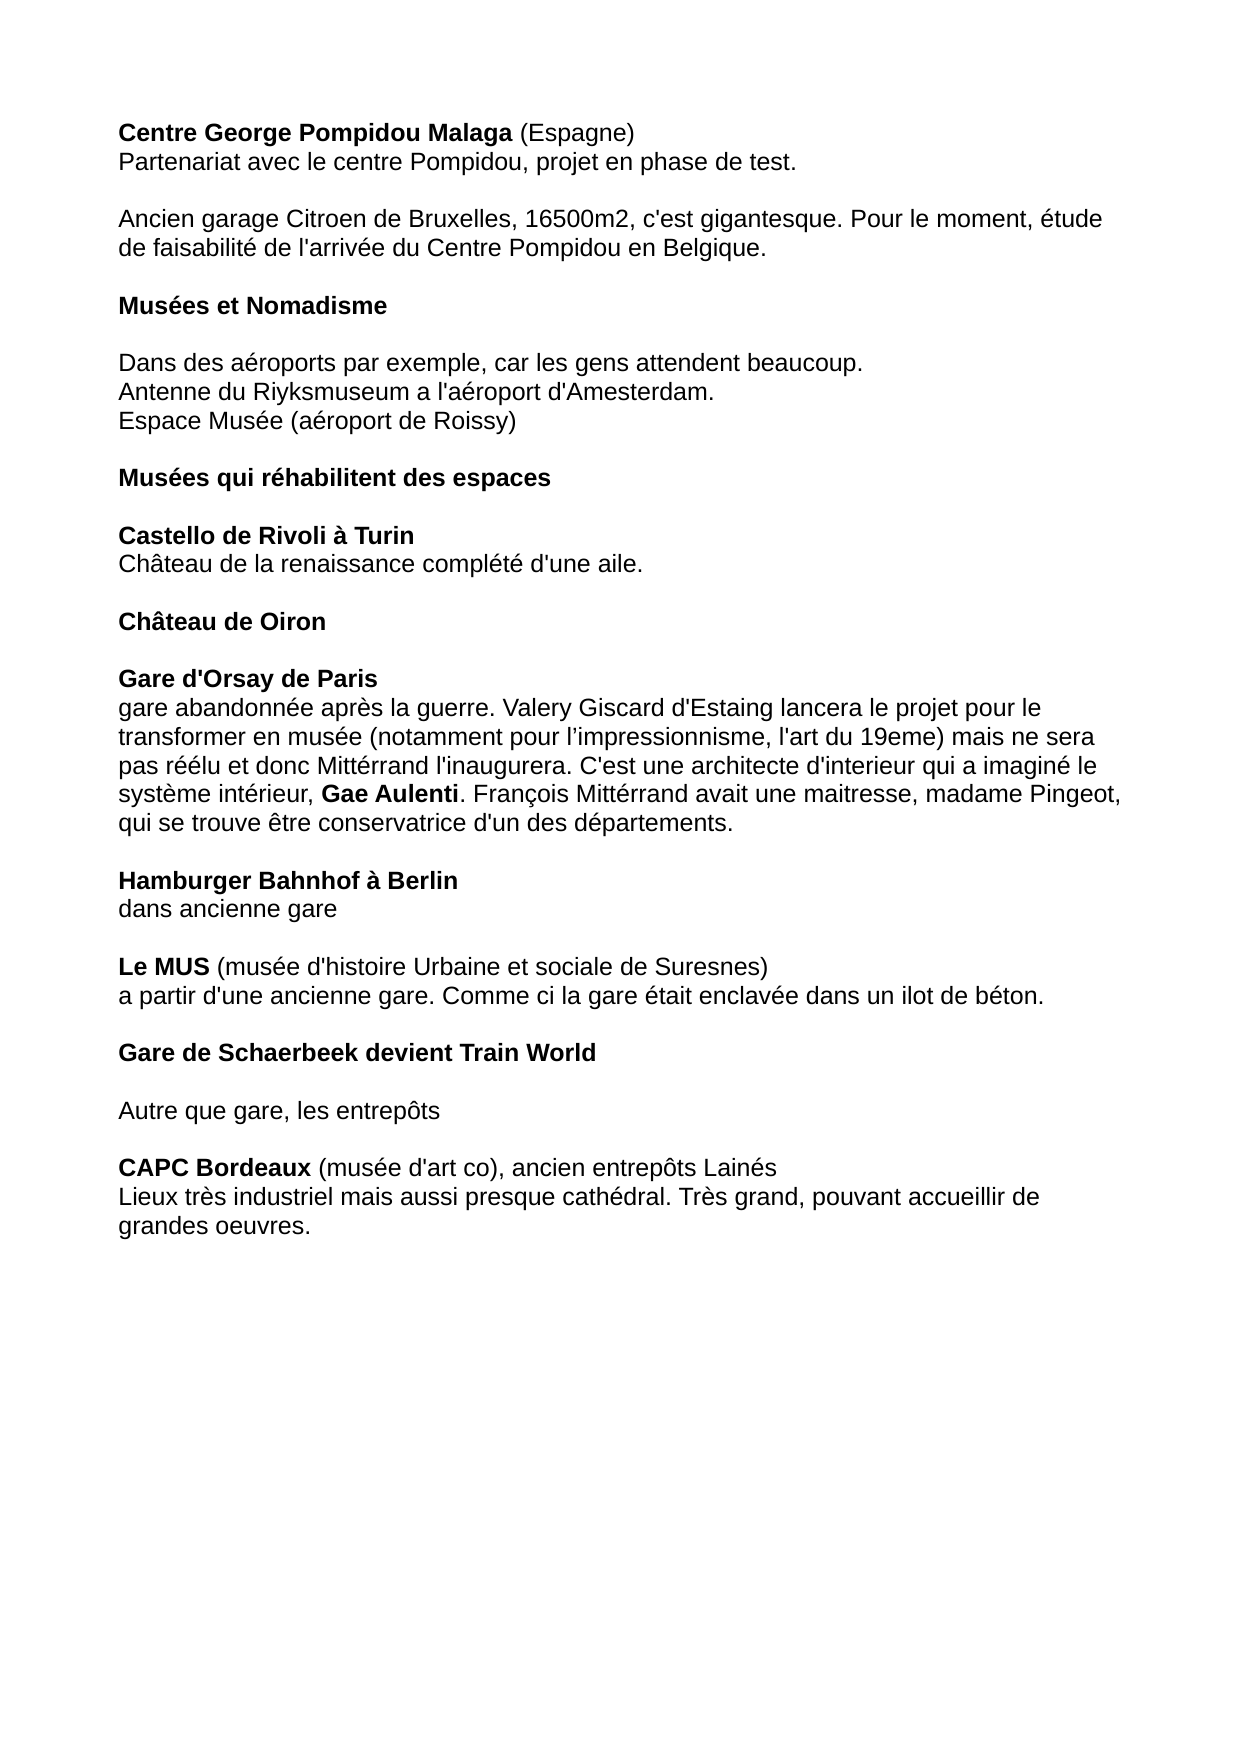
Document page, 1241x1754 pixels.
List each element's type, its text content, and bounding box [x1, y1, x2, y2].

text Château de la renaissance complété d'une aile. [118, 549, 1122, 578]
text Centre George Pompidou Malaga (Espagne) [118, 118, 1122, 147]
text Dans des aéroports par exemple, car les gens attendent beaucoup. [118, 348, 1122, 377]
text Ancien garage Citroen de Bruxelles, 16500m2, c'est gigantesque. Pour le moment, étude de faisabilité de l'arrivée du Centre Pompidou en Belgique. [118, 204, 1122, 262]
text Musées et Nomadisme [118, 291, 1122, 319]
text CAPC Bordeaux (musée d'art co), ancien entrepôts Lainés [118, 1153, 1122, 1182]
text Castello de Rivoli à Turin [118, 521, 1122, 549]
text Antenne du Riyksmuseum a l'aéroport d'Amesterdam. [118, 377, 1122, 406]
text Le MUS (musée d'histoire Urbaine et sociale de Suresnes) [118, 952, 1122, 981]
text Autre que gare, les entrepôts [118, 1096, 1122, 1124]
text Lieux très industriel mais aussi presque cathédral. Très grand, pouvant accueillir de grandes oeuvres. [118, 1182, 1122, 1239]
text Hamburger Bahnhof à Berlin [118, 866, 1122, 894]
text dans ancienne gare [118, 894, 1122, 923]
text Musées qui réhabilitent des espaces [118, 463, 1122, 492]
text Gare de Schaerbeek devient Train World [118, 1038, 1122, 1067]
text Espace Musée (aéroport de Roissy) [118, 406, 1122, 434]
text Partenariat avec le centre Pompidou, projet en phase de test. [118, 147, 1122, 176]
text Gare d'Orsay de Paris [118, 664, 1122, 693]
text a partir d'une ancienne gare. Comme ci la gare était enclavée dans un ilot de béton. [118, 981, 1122, 1009]
text gare abandonnée après la guerre. Valery Giscard d'Estaing lancera le projet pour le transformer en musée (notamment pour l’impressionnisme, l'art du 19eme) mais ne sera pas réélu et donc Mittérrand l'inaugurera. C'est une architecte d'interieur qui a imaginé le système intérieur, Gae Aulenti. François Mittérrand avait une maitresse, madame Pingeot, qui se trouve être conservatrice d'un des départements. [118, 693, 1122, 837]
text Château de Oiron [118, 607, 1122, 636]
